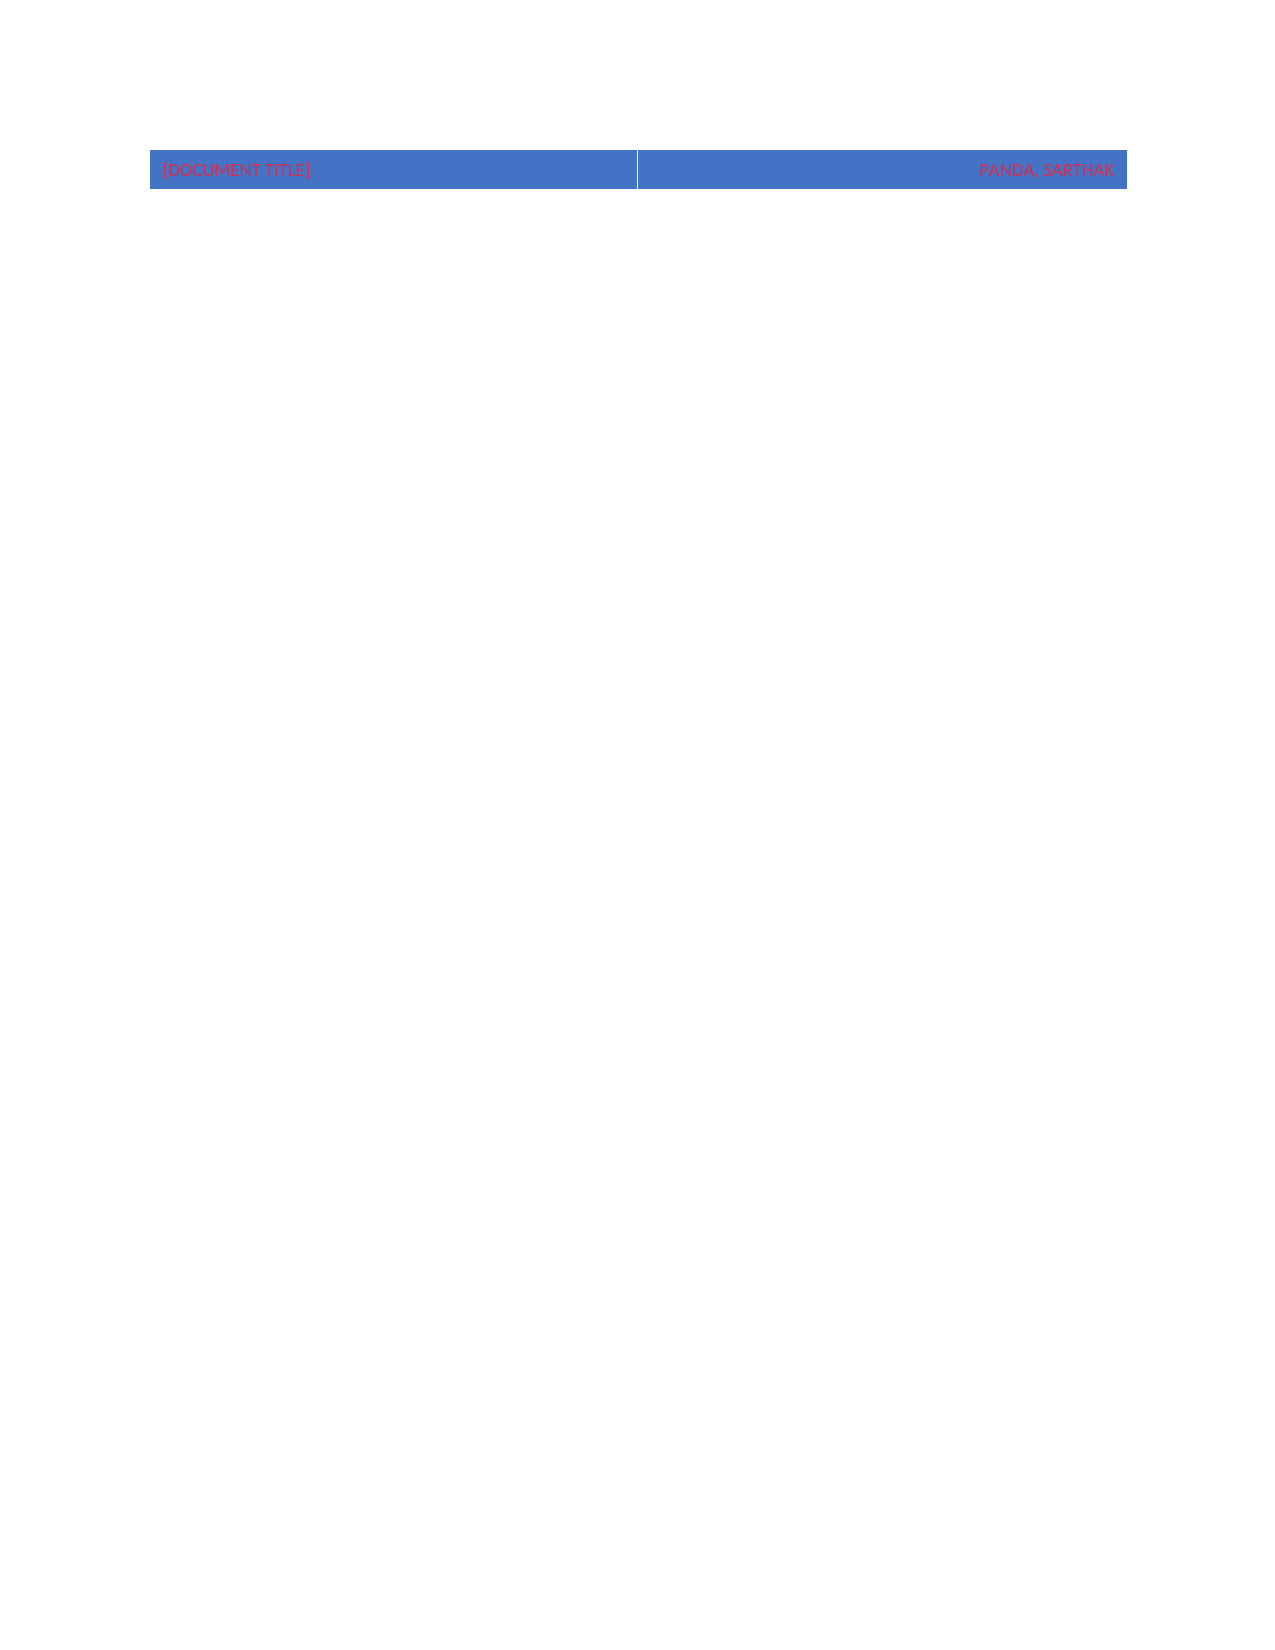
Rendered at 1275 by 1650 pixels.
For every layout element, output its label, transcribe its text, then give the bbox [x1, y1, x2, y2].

table_cell [638, 181, 1127, 189]
table_cell [150, 181, 637, 189]
table_header [DOCUMENT TITLE] [150, 150, 637, 181]
table_header PANDA, SARTHAK [638, 150, 1127, 181]
